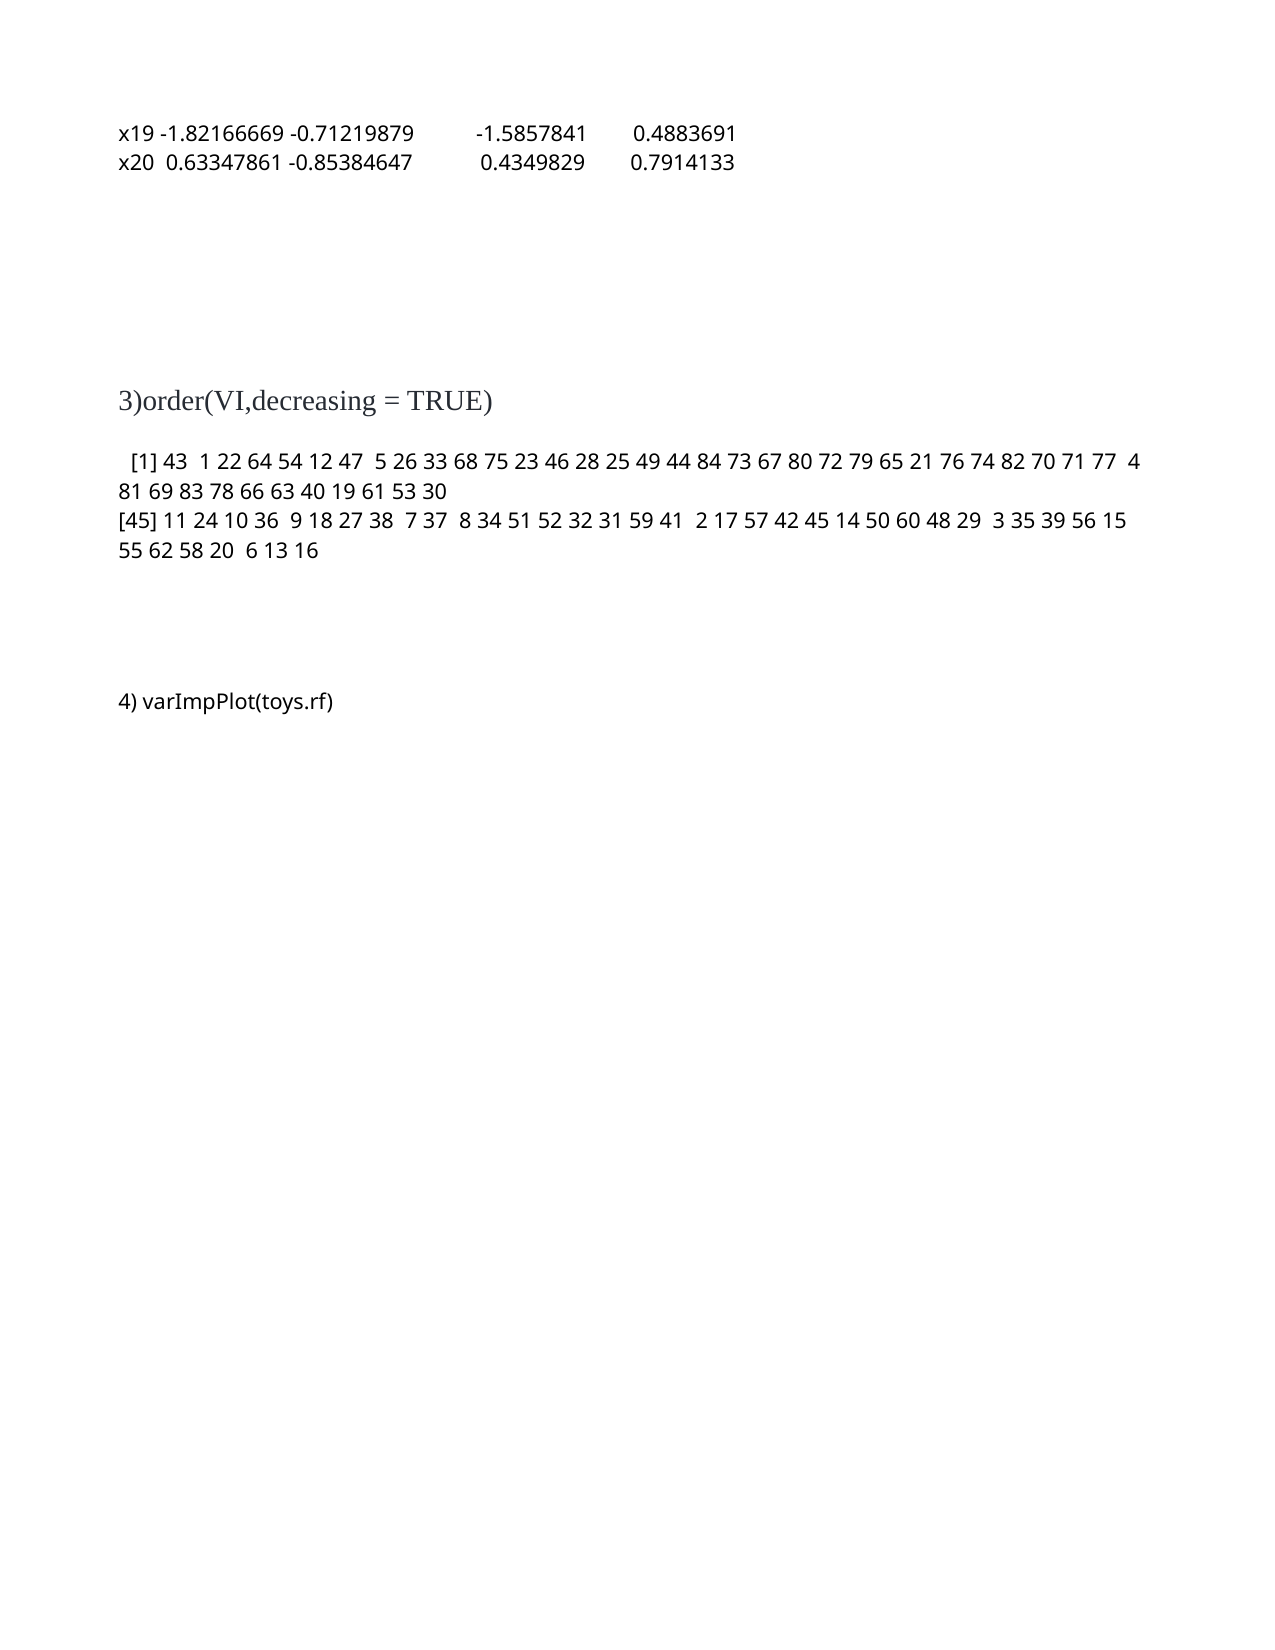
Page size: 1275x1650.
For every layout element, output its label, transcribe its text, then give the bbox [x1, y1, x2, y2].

text x19 -1.82166669 -0.71219879 -1.5857841 0.4883691 [118, 118, 1157, 148]
text x20 0.63347861 -0.85384647 0.4349829 0.7914133 [118, 148, 1157, 177]
text [45] 11 24 10 36 9 18 27 38 7 37 8 34 51 52 32 31 59 41 2 17 57 42 45 14 50 60 48 29 3 35 39 56 15 55 62 58 20 6 13 16 [118, 505, 1157, 564]
text 4) varImpPlot(toys.rf) [118, 686, 1157, 716]
text 3)order(VI,decreasing = TRUE) [118, 383, 1157, 417]
text [1] 43 1 22 64 54 12 47 5 26 33 68 75 23 46 28 25 49 44 84 73 67 80 72 79 65 21 76 74 82 70 71 77 4 81 69 83 78 66 63 40 19 61 53 30 [118, 446, 1157, 505]
